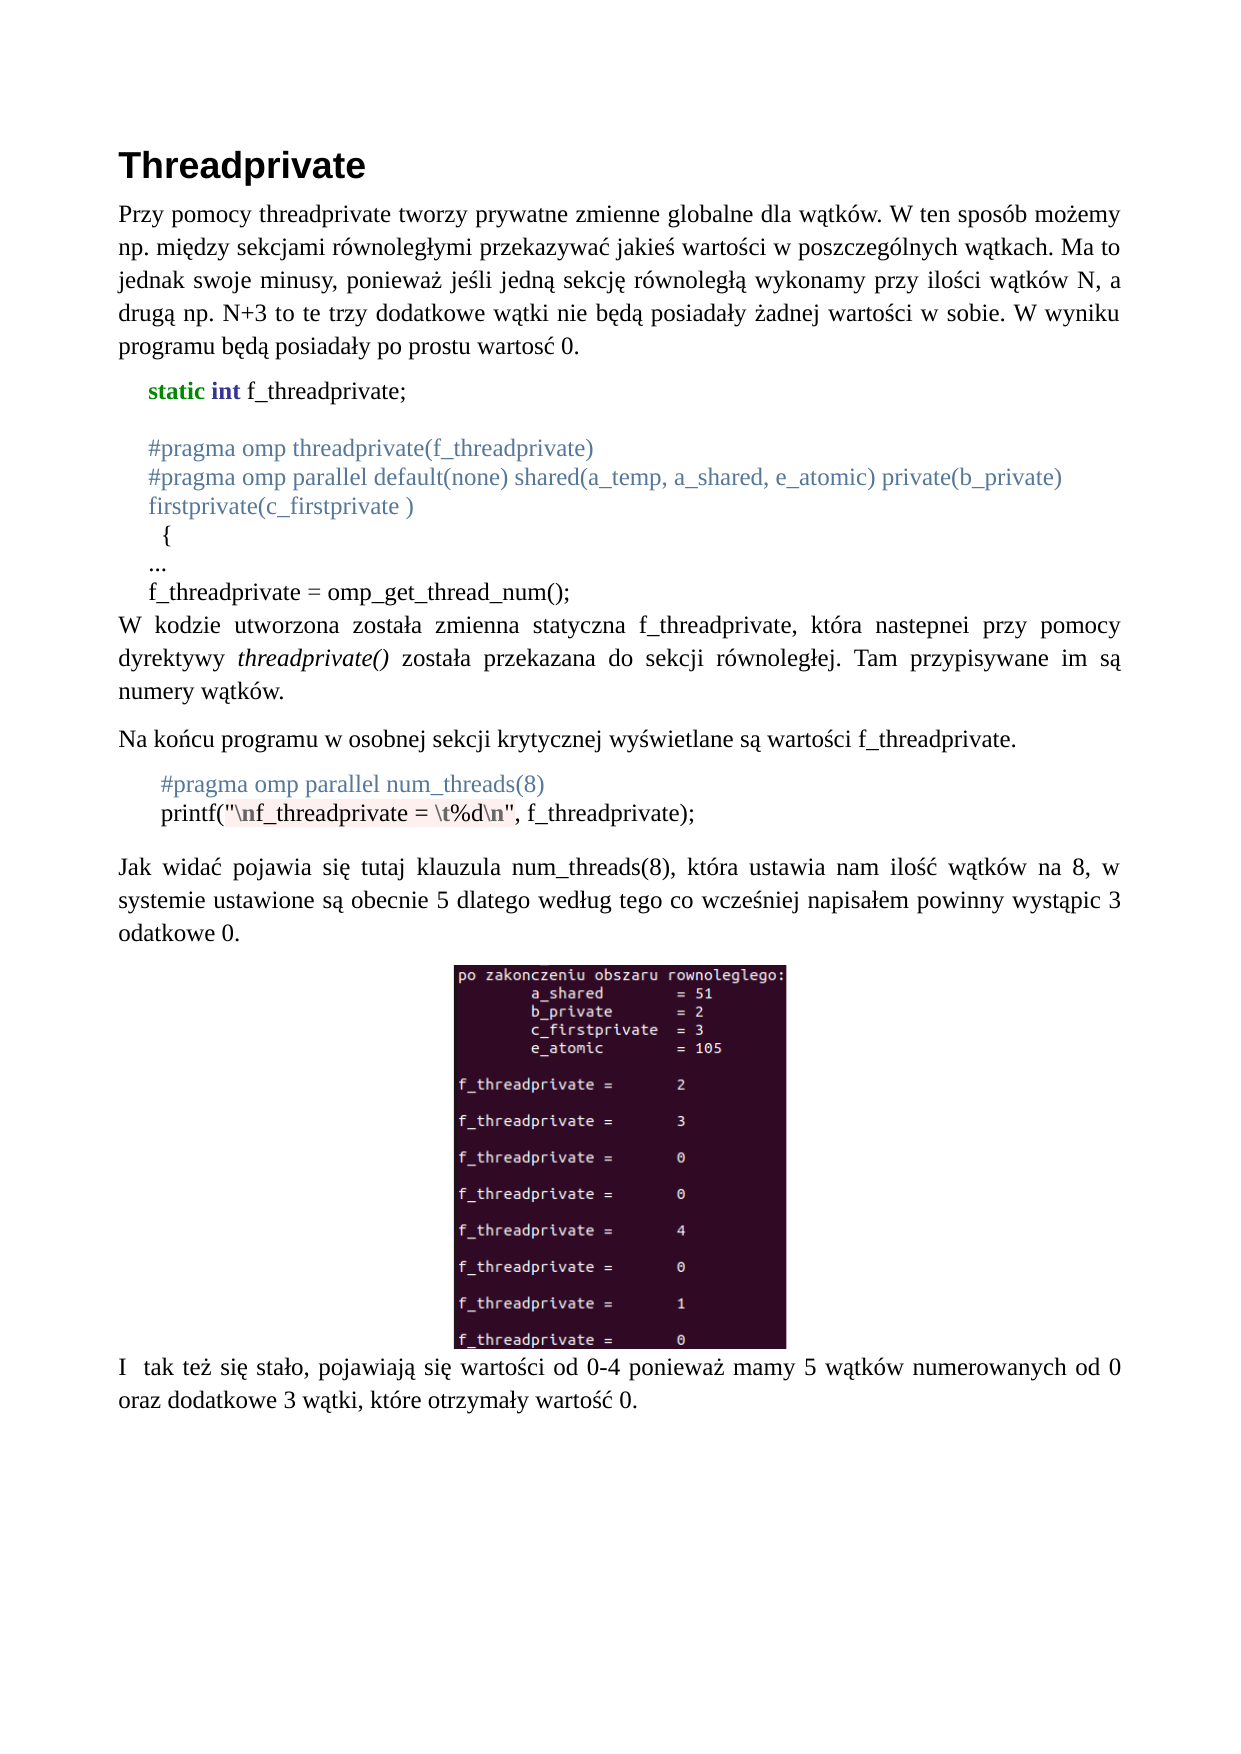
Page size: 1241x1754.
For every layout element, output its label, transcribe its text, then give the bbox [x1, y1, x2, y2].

subtitle Threadprivate [118, 143, 1122, 186]
picture [453, 965, 787, 1349]
text I tak też się stało, pojawiają się wartości od 0-4 ponieważ mamy 5 wątków numerowanych od 0 oraz dodatkowe 3 wątki, które otrzymały wartość 0. [118, 966, 1122, 1414]
text W kodzie utworzona została zmienna statyczna f_threadprivate, która nastepnei przy pomocy dyrektywy threadprivate() została przekazana do sekcji równoległej. Tam przypisywane im są numery wątków. [118, 378, 1122, 705]
text Na końcu programu w osobnej sekcji krytycznej wyświetlane są wartości f_threadprivate. [118, 724, 1122, 753]
text Jak widać pojawia się tutaj klauzula num_threads(8), która ustawia nam ilość wątków na 8, w systemie ustawione są obecnie 5 dlatego według tego co wcześniej napisałem powinny wystąpic 3 odatkowe 0. [118, 772, 1122, 947]
text Przy pomocy threadprivate tworzy prywatne zmienne globalne dla wątków. W ten sposób możemy np. między sekcjami równoległymi przekazywać jakieś wartości w poszczególnych wątkach. Ma to jednak swoje minusy, ponieważ jeśli jedną sekcję równoległą wykonamy przy ilości wątków N, a drugą np. N+3 to te trzy dodatkowe wątki nie będą posiadały żadnej wartości w sobie. W wyniku programu będą posiadały po prostu wartosć 0. [118, 199, 1122, 359]
